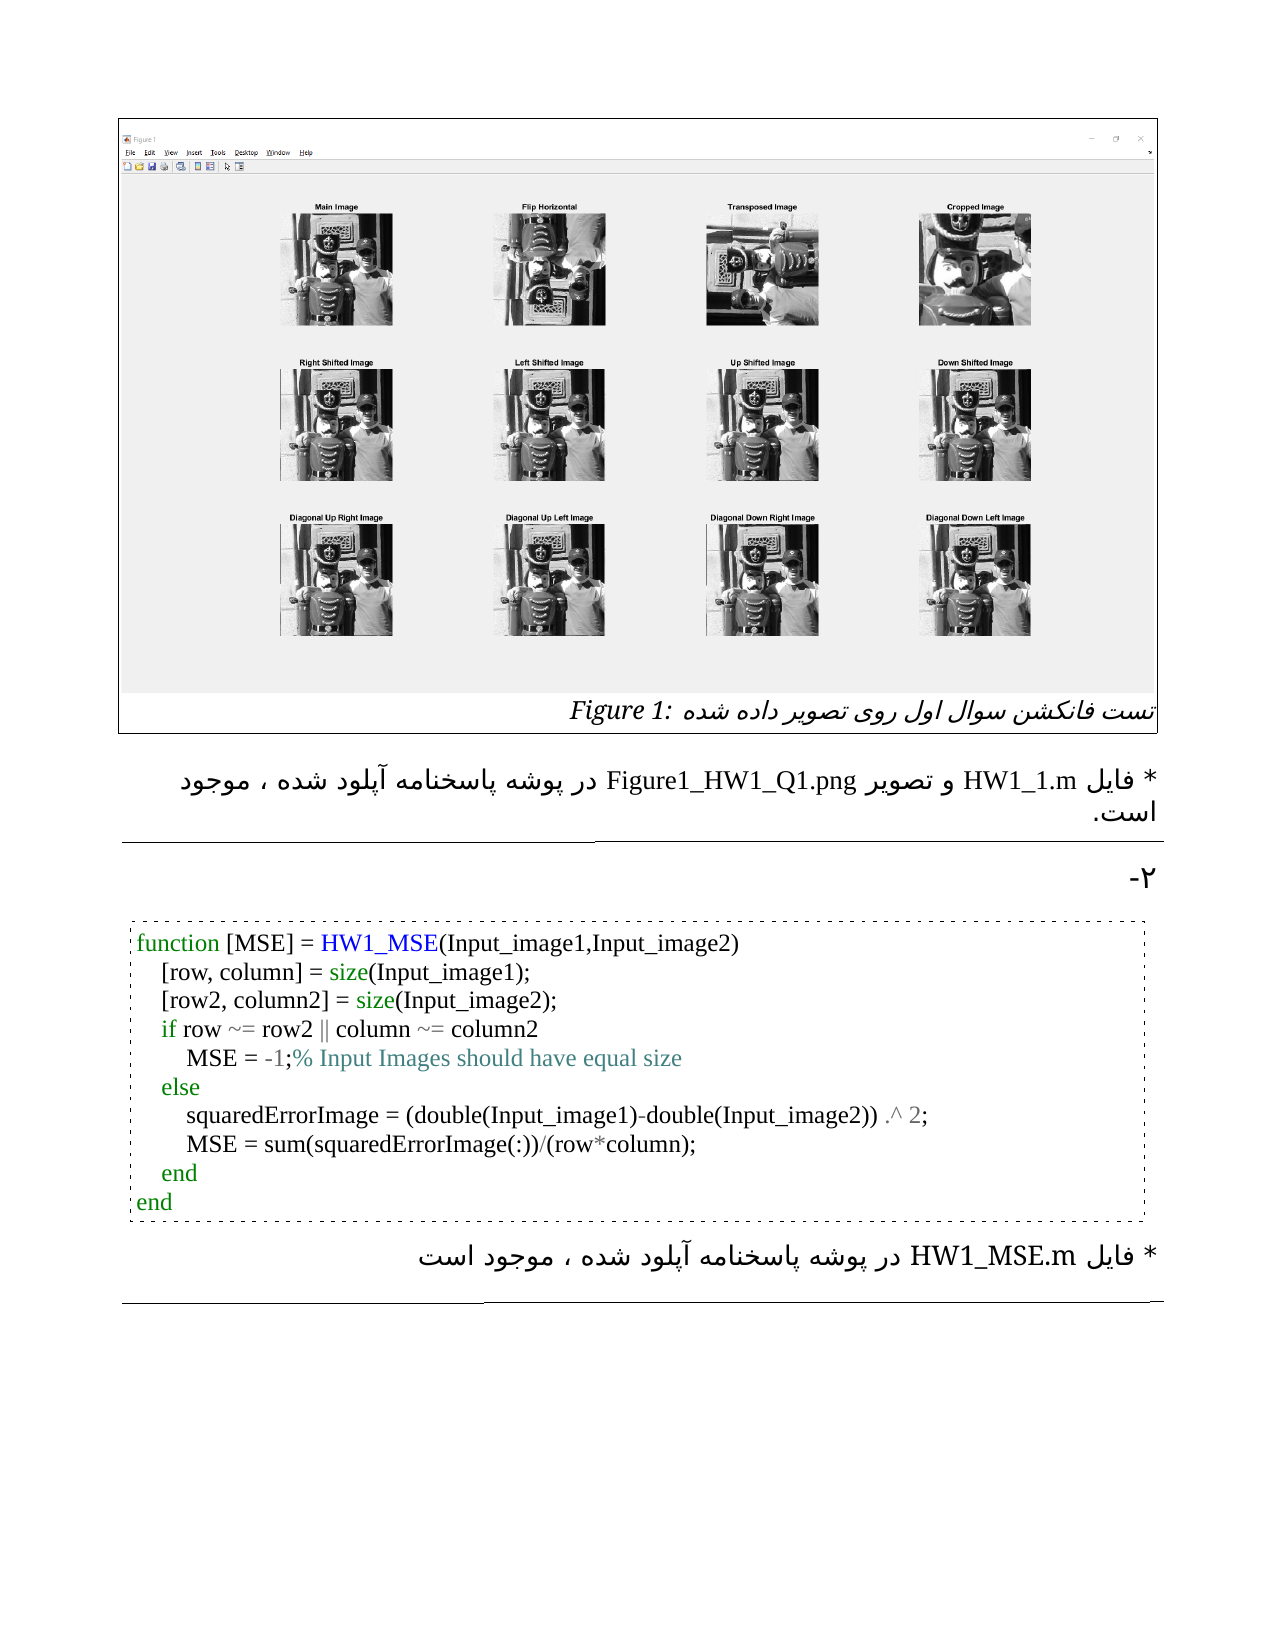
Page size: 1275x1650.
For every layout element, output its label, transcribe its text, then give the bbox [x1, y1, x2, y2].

text [119, 119, 1157, 733]
text Figure 1: تست فانکشن سوال اول روی تصویر داده شده [121, 693, 1154, 730]
text ۲- [118, 859, 1157, 895]
picture [121, 133, 1154, 693]
text * فایل HW1_1.m و تصویر Figure1_HW1_Q1.png در پوشه پاسخنامه آپلود شده ، موجود است. [118, 734, 1157, 828]
text * فایل HW1_MSE.m در پوشه پاسخنامه آپلود شده ، موجود است [118, 1236, 1157, 1273]
